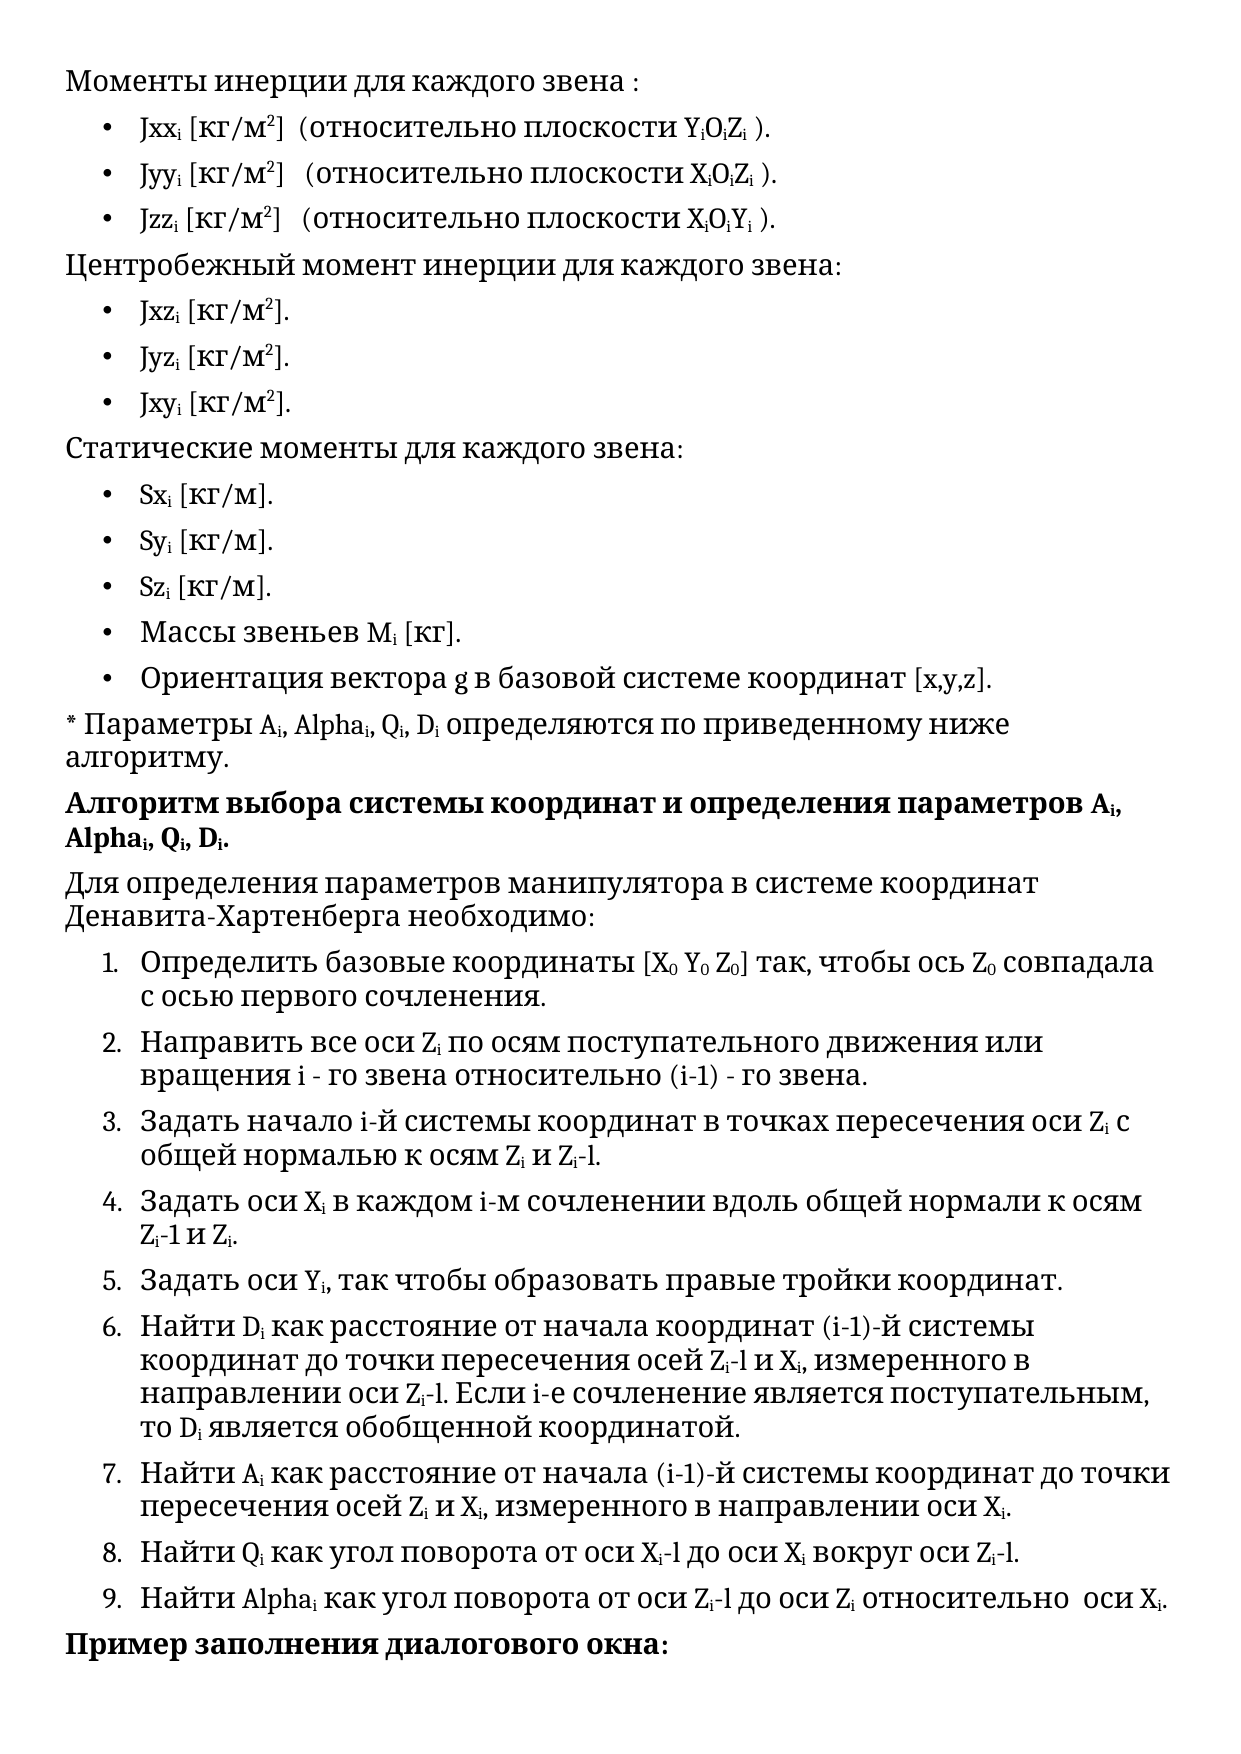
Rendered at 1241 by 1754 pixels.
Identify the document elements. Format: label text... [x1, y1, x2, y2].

table_cell Моменты инерции для каждого звена : Jxxi [кг/м2] (относительно плоскости YiOiZi ). Jyyi [кг/м2] (относительно плоскости XiOiZi ). Jzzi [кг/м2] (относительно плоскости XiOiYi ). Центробежный момент инерции для каждого звена: Jxzi [кг/м2]. Jyzi [кг/м2]. Jxyi [кг/м2]. Статические моменты для каждого звена: Sxi [кг/м]. Syi [кг/м]. Szi [кг/м]. Массы звеньев Mi [кг]. Ориентация вектора g в базовой системе координат [x,y,z]. * Параметры Ai, Alphai, Qi, Di определяются по приведенному ниже алгоритму. Алгоритм выбора системы координат и определения параметров Ai, Alphai, Qi, Di. Для определения параметров манипулятора в системе координат Денавита-Хартенберга необходимо: Определить базовые координаты [X0 Y0 Z0] так, чтобы ось Z0 совпадала с осью первого сочленения. Направить все оси Zi по осям поступательного движения или вращения i - го звена относительно (i-1) - го звена. Задать начало i-й системы координат в точках пересечения оси Zi с общей нормалью к осям Zi и Zi-l. Задать оси Xi в каждом i-м сочленении вдоль общей нормали к осям Zi-1 и Zi. Задать оси Yi, так чтобы образовать правые тройки координат. Найти Di как расстояние от начала координат (i-1)-й системы координат до точки пересечения осей Zi-l и Xi, измеренного в направлении оси Zi-l. Если i-е сочленение является поступательным, то Di является обобщенной координатой. Найти Ai как расстояние от начала (i-1)-й системы координат до точки пересечения осей Zi и Xi, измеренного в направлении оси Xi. Найти Qi как угол поворота от оси Xi-l до оси Xi вокруг оси Zi-l. Найти Alphai как угол поворота от оси Zi-l до оси Zi относительно оси Xi. Пример заполнения диалогового окна: [59, 59, 1181, 1680]
